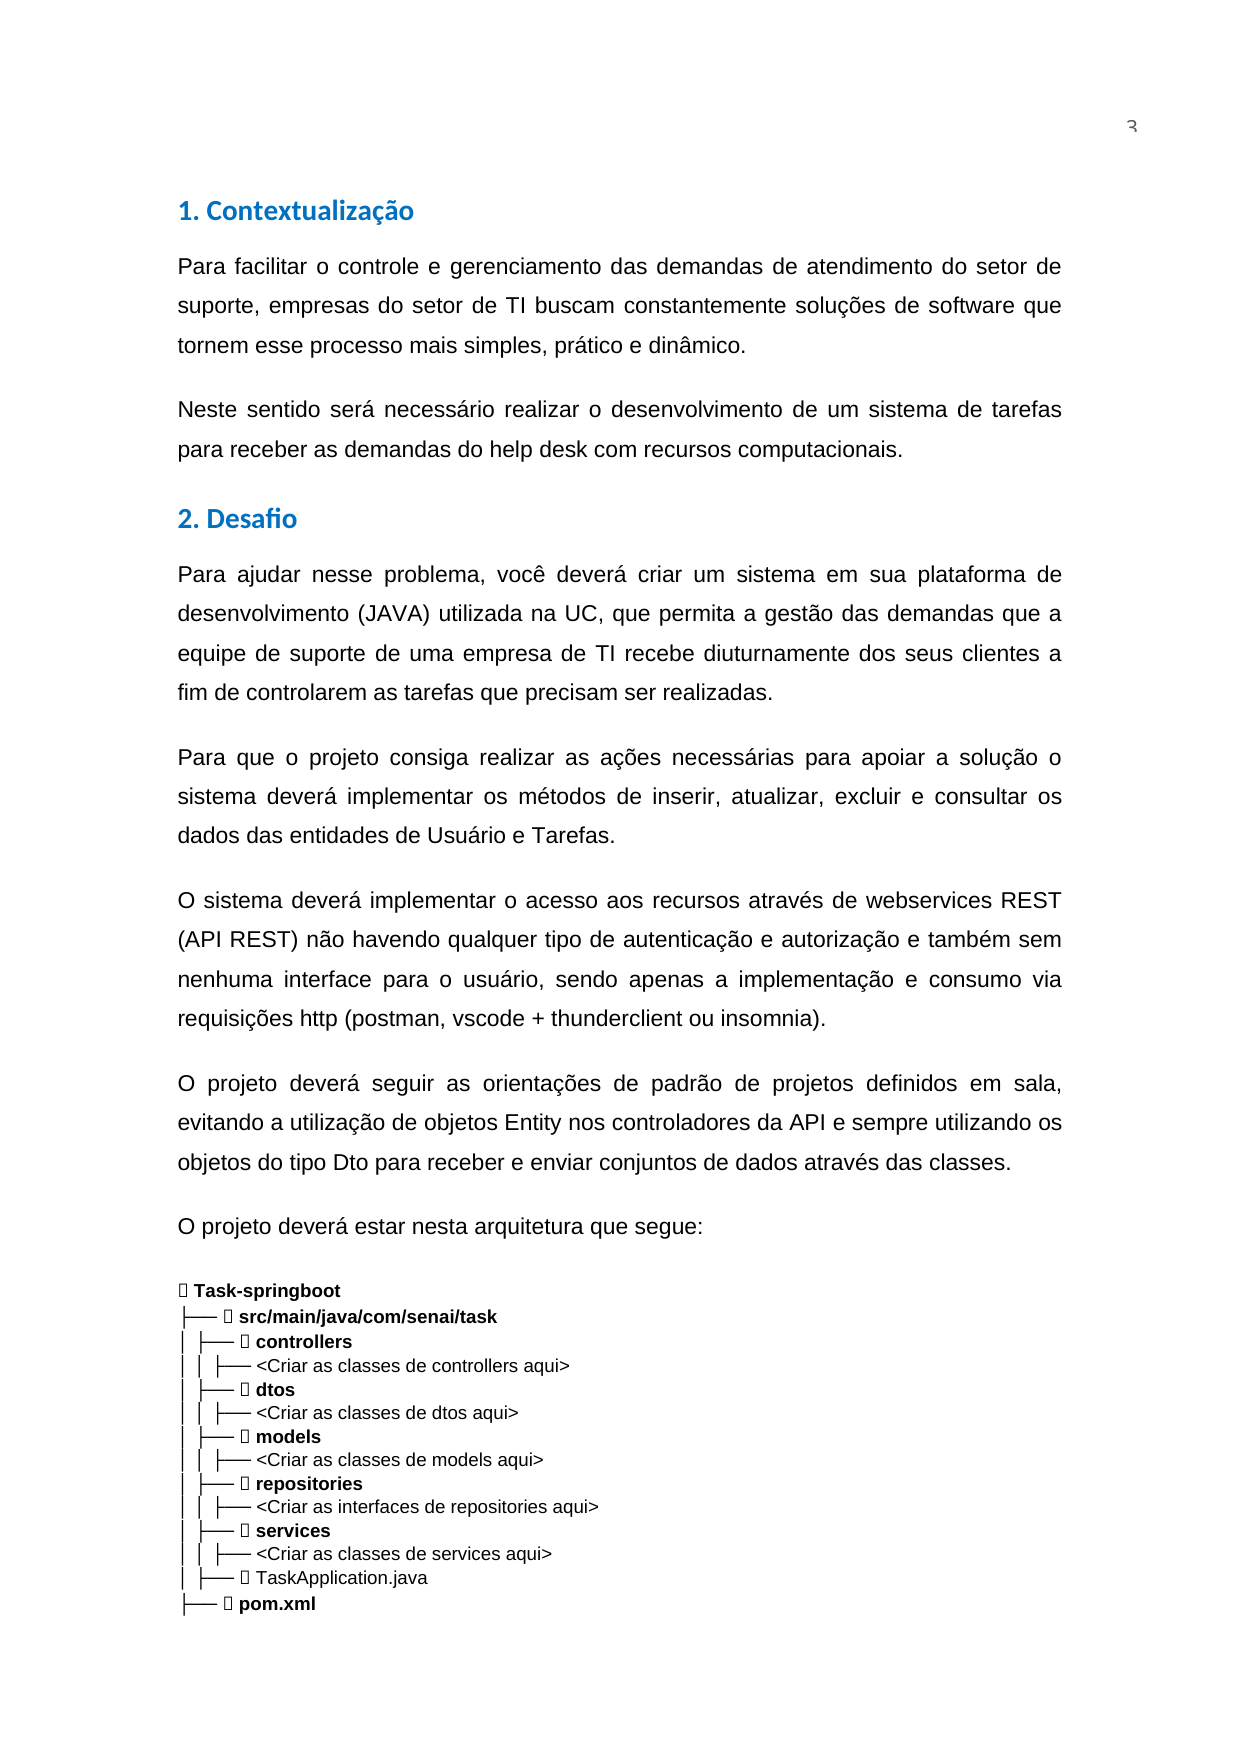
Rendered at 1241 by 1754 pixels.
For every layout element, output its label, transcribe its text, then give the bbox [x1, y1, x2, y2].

text O sistema deverá implementar o acesso aos recursos através de webservices REST (API REST) não havendo qualquer tipo de autenticação e autorização e também sem nenhuma interface para o usuário, sendo apenas a implementação e consumo via requisições http (postman, vscode + thunderclient ou insomnia). [177, 887, 1063, 1032]
text │ ├── 📁 services │ │ ├── <Criar as classes de services aqui> [177, 1517, 1063, 1564]
text 📁 Task-springboot ├── 📁 src/main/java/com/senai/task │ ├── 📁 controllers │ │ ├── <Criar as classes de controllers aqui> [177, 1278, 1063, 1376]
text │ ├── 📁 repositories │ │ ├── <Criar as interfaces de repositories aqui> [177, 1470, 1063, 1517]
text Para facilitar o controle e gerenciamento das demandas de atendimento do setor de suporte, empresas do setor de TI buscam constantemente soluções de software que tornem esse processo mais simples, prático e dinâmico. [177, 253, 1063, 358]
text O projeto deverá estar nesta arquitetura que segue: [177, 1213, 1063, 1240]
text 1. Contextualização [177, 192, 1063, 228]
text │ ├── 📁 models [177, 1423, 1063, 1448]
text O projeto deverá seguir as orientações de padrão de projetos definidos em sala, evitando a utilização de objetos Entity nos controladores da API e sempre utilizando os objetos do tipo Dto para receber e enviar conjuntos de dados através das classes. [177, 1070, 1063, 1175]
text 2. Desafio [177, 500, 1063, 536]
text │ ├── 📁 dtos │ │ ├── <Criar as classes de dtos aqui> [177, 1376, 1063, 1423]
text Para ajudar nesse problema, você deverá criar um sistema em sua plataforma de desenvolvimento (JAVA) utilizada na UC, que permita a gestão das demandas que a equipe de suporte de uma empresa de TI recebe diuturnamente dos seus clientes a fim de controlarem as tarefas que precisam ser realizadas. [177, 561, 1063, 705]
text Neste sentido será necessário realizar o desenvolvimento de um sistema de tarefas para receber as demandas do help desk com recursos computacionais. [177, 396, 1063, 462]
text │ ├── 📄 TaskApplication.java ├── 📄 pom.xml [177, 1564, 1063, 1615]
text │ │ ├── <Criar as classes de models aqui> [183, 1448, 1063, 1470]
text Para que o projeto consiga realizar as ações necessárias para apoiar a solução o sistema deverá implementar os métodos de inserir, atualizar, excluir e consultar os dados das entidades de Usuário e Tarefas. [177, 743, 1063, 849]
